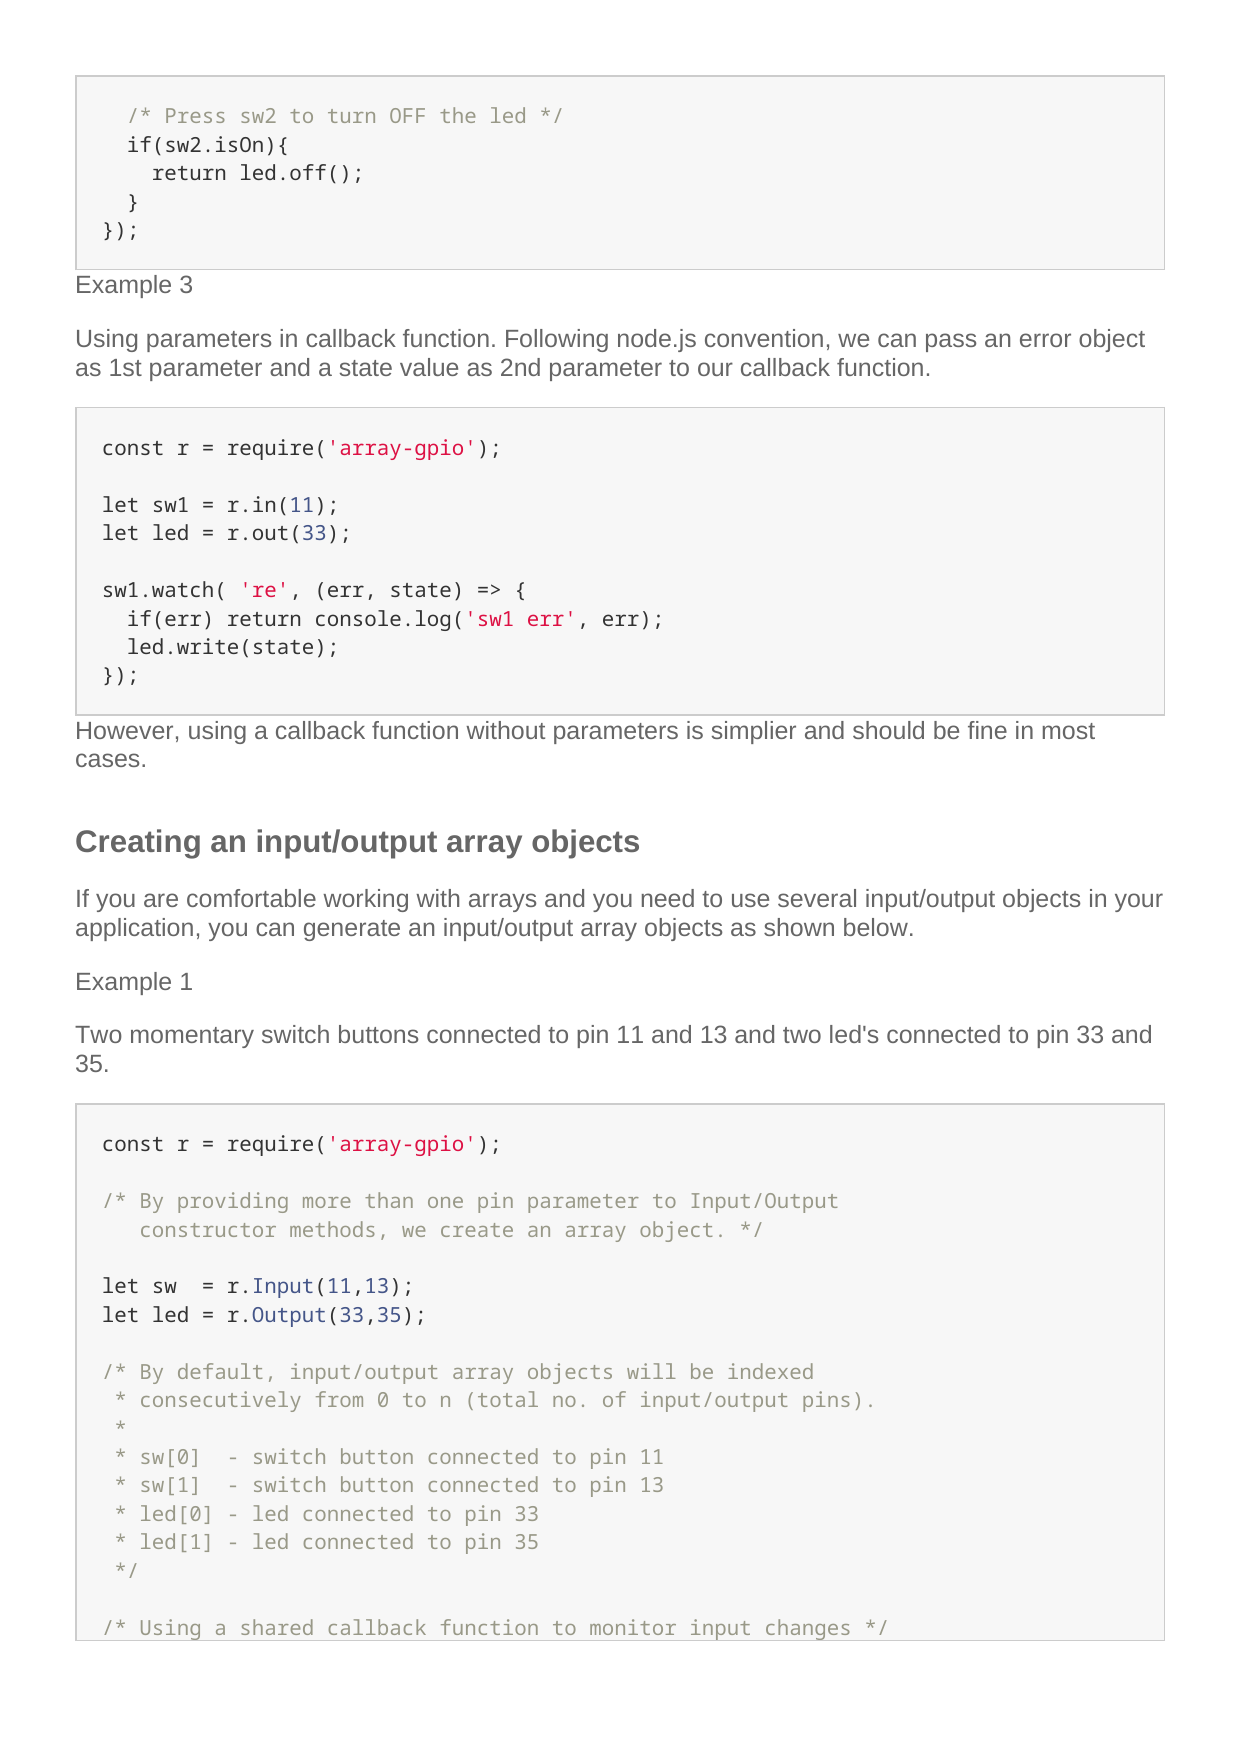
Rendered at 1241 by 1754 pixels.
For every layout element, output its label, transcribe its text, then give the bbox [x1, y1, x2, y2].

text /* By providing more than one pin parameter to Input/Output [77, 1160, 1164, 1188]
text }); [77, 189, 1164, 269]
text Using parameters in callback function. Following node.js convention, we can pass an error object as 1st parameter and a state value as 2nd parameter to our callback function. [75, 324, 1165, 382]
text let led = r.out(33); [77, 492, 1164, 520]
text Two momentary switch buttons connected to pin 11 and 13 and two led's connected to pin 33 and 35. [75, 1020, 1165, 1078]
text let sw = r.Input(11,13); [77, 1245, 1164, 1273]
text const r = require('array-gpio'); [77, 408, 1164, 435]
text However, using a callback function without parameters is simplier and should be fine in most cases. [75, 716, 1165, 773]
text /* Press sw2 to turn OFF the led */ [77, 77, 1164, 103]
text * consecutively from 0 to n (total no. of input/output pins). [77, 1359, 1164, 1387]
text /* By default, input/output array objects will be indexed [77, 1330, 1164, 1359]
text If you are comfortable working with arrays and you need to use several input/output objects in your application, you can generate an input/output array objects as shown below. [75, 884, 1165, 942]
text return led.off(); [77, 132, 1164, 160]
text const r = require('array-gpio'); [77, 1105, 1164, 1131]
text Creating an input/output array objects [75, 823, 1165, 859]
text let sw1 = r.in(11); [77, 463, 1164, 492]
text if(err) return console.log('sw1 err', err); [77, 577, 1164, 606]
text * sw[1] - switch button connected to pin 13 [77, 1444, 1164, 1472]
text }); [77, 634, 1164, 714]
text if(sw2.isOn){ [77, 103, 1164, 132]
text let led = r.Output(33,35); [77, 1273, 1164, 1302]
text * led[0] - led connected to pin 33 [77, 1472, 1164, 1501]
text sw1.watch( 're', (err, state) => { [77, 549, 1164, 577]
text * sw[0] - switch button connected to pin 11 [77, 1416, 1164, 1444]
text */ [77, 1529, 1164, 1558]
text * led[1] - led connected to pin 35 [77, 1501, 1164, 1529]
text constructor methods, we create an array object. */ [77, 1188, 1164, 1217]
text } [77, 160, 1164, 189]
text /* Using a shared callback function to monitor input changes */ [77, 1586, 1164, 1640]
text Example 1 [75, 967, 1165, 995]
text * [77, 1387, 1164, 1416]
text led.write(state); [77, 606, 1164, 634]
text Example 3 [75, 270, 1165, 299]
